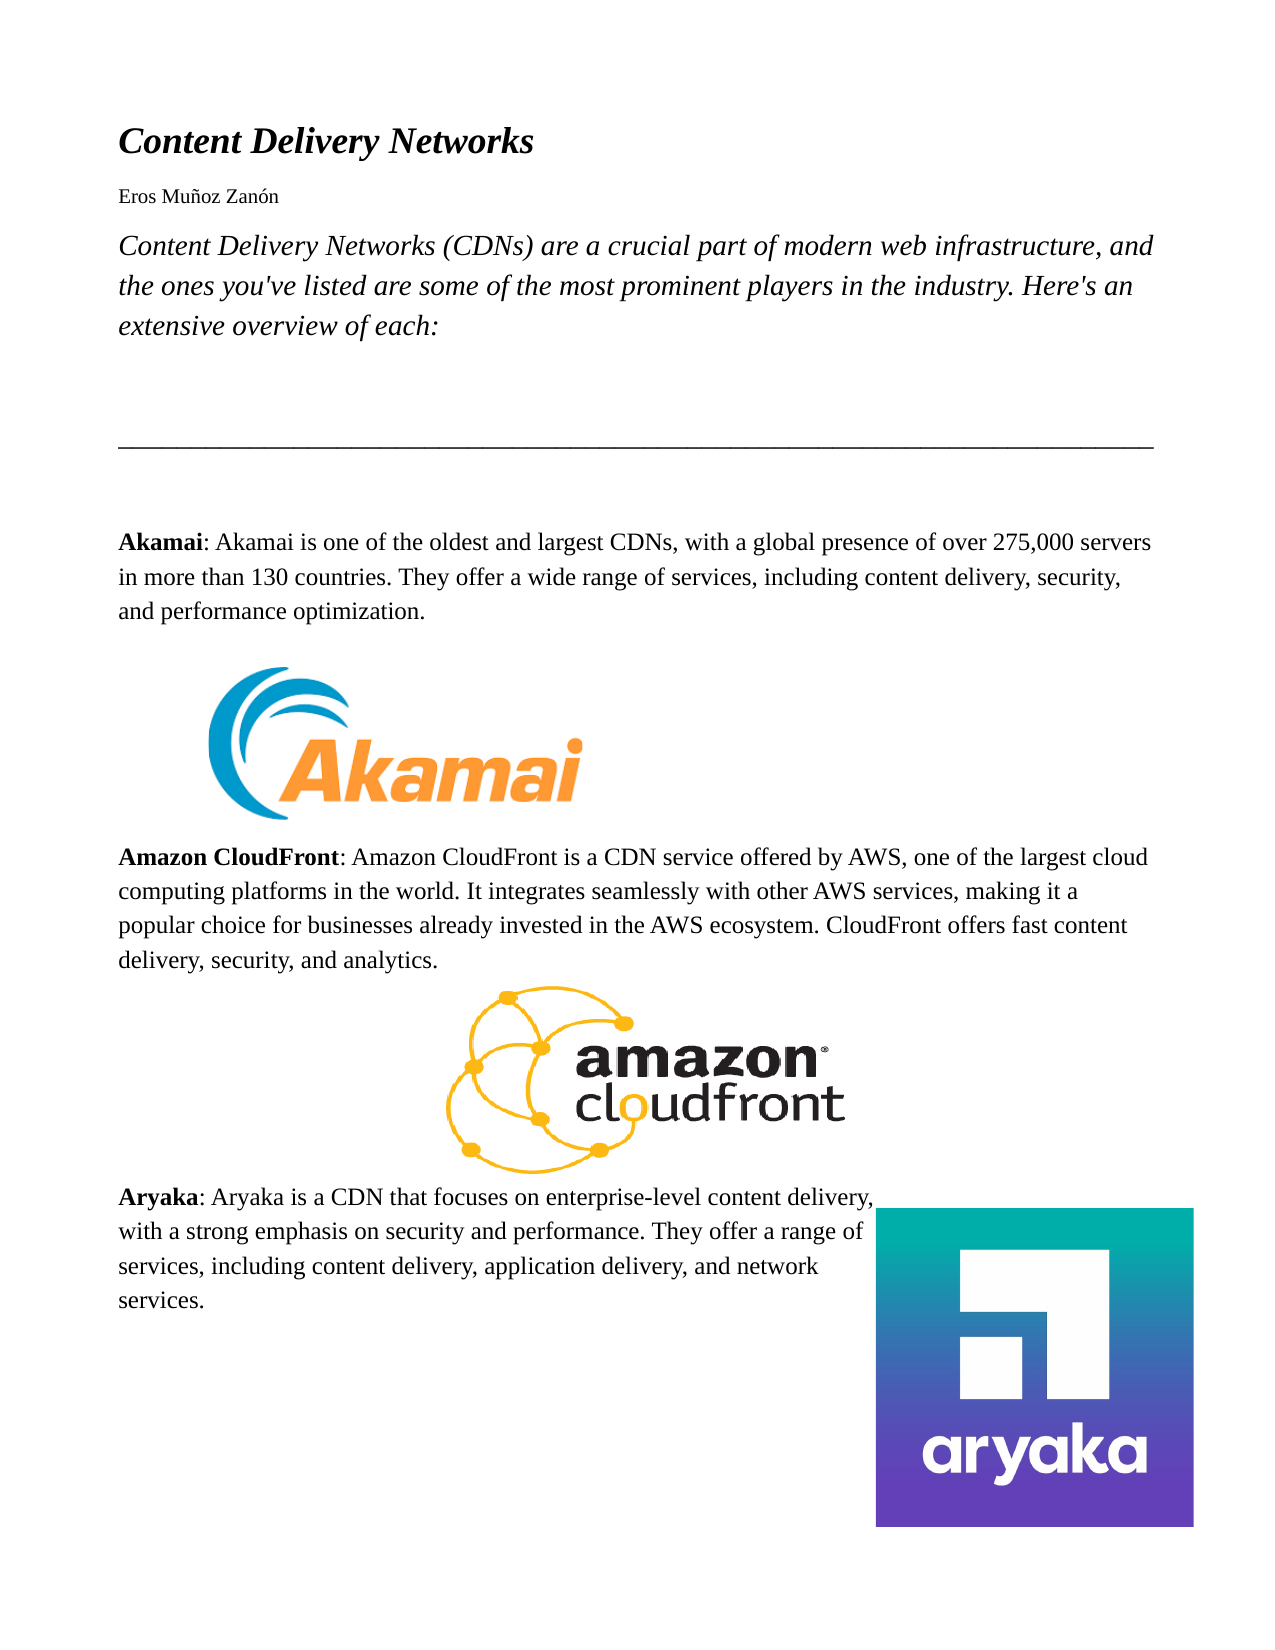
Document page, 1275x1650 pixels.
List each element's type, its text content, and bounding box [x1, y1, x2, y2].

text Content Delivery Networks (CDNs) are a crucial part of modern web infrastructure, and the ones you've listed are some of the most prominent players in the industry. Here's an extensive overview of each: [118, 228, 1157, 342]
picture [442, 983, 849, 1176]
picture [231, 667, 583, 820]
picture [208, 757, 279, 820]
text Aryaka: Aryaka is a CDN that focuses on enterprise-level content delivery, with a strong emphasis on security and performance. They offer a range of services, including content delivery, application delivery, and network services. [118, 994, 1157, 1314]
text Amazon CloudFront: Amazon CloudFront is a CDN service offered by AWS, one of the largest cloud computing platforms in the world. It integrates seamlessly with other AWS services, making it a popular choice for businesses already invested in the AWS ecosystem. CloudFront offers fast content delivery, security, and analytics. [118, 842, 1157, 974]
text Content Delivery Networks [118, 118, 1157, 161]
text Akamai: Akamai is one of the oldest and largest CDNs, with a global presence of over 275,000 servers in more than 130 countries. They offer a wide range of services, including content delivery, security, and performance optimization. [118, 527, 1157, 625]
picture [208, 667, 271, 730]
picture [875, 1208, 1194, 1527]
text _______________________________________________________________________ [118, 418, 1157, 451]
text Eros Muñoz Zanón [118, 184, 1157, 208]
